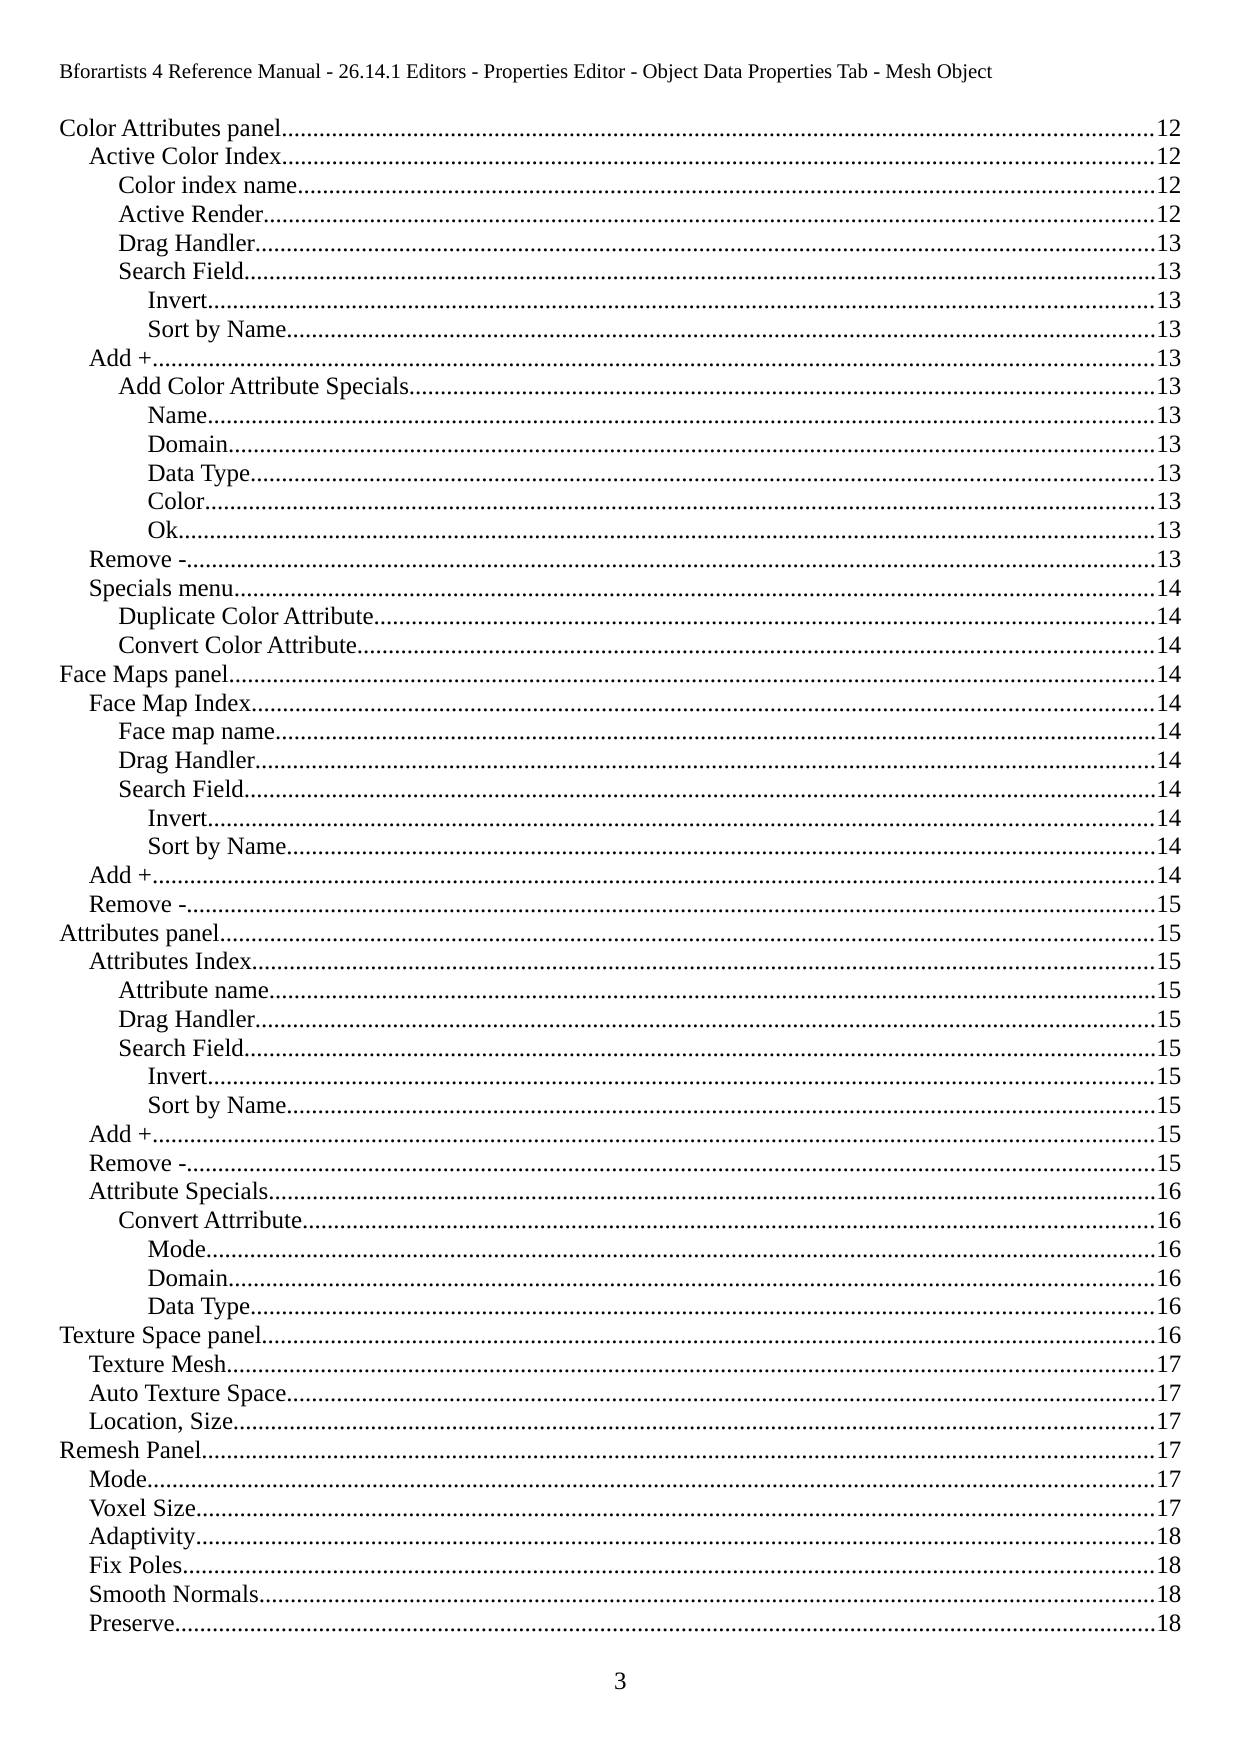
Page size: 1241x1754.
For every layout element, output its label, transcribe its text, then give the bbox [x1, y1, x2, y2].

text Search Field 14 [118, 774, 1181, 803]
text Convert Color Attribute 14 [118, 630, 1181, 659]
text Mode 17 [88, 1464, 1181, 1493]
text Search Field 13 [118, 256, 1181, 285]
text Data Type 16 [147, 1291, 1181, 1320]
text Attribute name 15 [118, 975, 1181, 1004]
text Auto Texture Space 17 [88, 1378, 1181, 1406]
text Add + 14 [88, 860, 1181, 889]
text Face Maps panel 14 [59, 659, 1181, 688]
text Fix Poles 18 [88, 1550, 1181, 1579]
text Data Type 13 [147, 458, 1181, 486]
text Location, Size 17 [88, 1406, 1181, 1435]
text Texture Space panel 16 [59, 1320, 1181, 1349]
text Voxel Size 17 [88, 1493, 1181, 1521]
text Active Color Index 12 [88, 141, 1181, 170]
text Invert 14 [147, 803, 1181, 831]
text Attributes Index 15 [88, 946, 1181, 975]
text Attribute Specials 16 [88, 1176, 1181, 1205]
text Invert 15 [147, 1061, 1181, 1090]
text Color Attributes panel 12 [59, 113, 1181, 141]
text Attributes panel 15 [59, 918, 1181, 946]
text Drag Handler 14 [118, 745, 1181, 774]
text Face map name 14 [118, 716, 1181, 745]
text Domain 13 [147, 429, 1181, 458]
text Color 13 [147, 486, 1181, 515]
text Duplicate Color Attribute 14 [118, 601, 1181, 630]
text Mode 16 [147, 1234, 1181, 1263]
text Drag Handler 13 [118, 228, 1181, 256]
text Remove - 13 [88, 544, 1181, 573]
text Sort by Name 15 [147, 1090, 1181, 1119]
text Search Field 15 [118, 1033, 1181, 1061]
text Add + 15 [88, 1119, 1181, 1148]
text Adaptivity 18 [88, 1521, 1181, 1550]
text Sort by Name 14 [147, 831, 1181, 860]
text Add + 13 [88, 343, 1181, 371]
text Drag Handler 15 [118, 1004, 1181, 1033]
text Invert 13 [147, 285, 1181, 314]
text Convert Attrribute 16 [118, 1205, 1181, 1234]
text Sort by Name 13 [147, 314, 1181, 343]
text Remesh Panel 17 [59, 1435, 1181, 1464]
text Preserve 18 [88, 1608, 1181, 1636]
text Remove - 15 [88, 889, 1181, 918]
text Smooth Normals 18 [88, 1579, 1181, 1608]
text Face Map Index 14 [88, 688, 1181, 716]
text Texture Mesh 17 [88, 1349, 1181, 1378]
text Add Color Attribute Specials 13 [118, 371, 1181, 400]
text Domain 16 [147, 1263, 1181, 1291]
text Specials menu 14 [88, 573, 1181, 601]
text Active Render 12 [118, 199, 1181, 228]
text Ok 13 [147, 515, 1181, 544]
text Remove - 15 [88, 1148, 1181, 1176]
text Color index name 12 [118, 170, 1181, 199]
text Name 13 [147, 400, 1181, 429]
